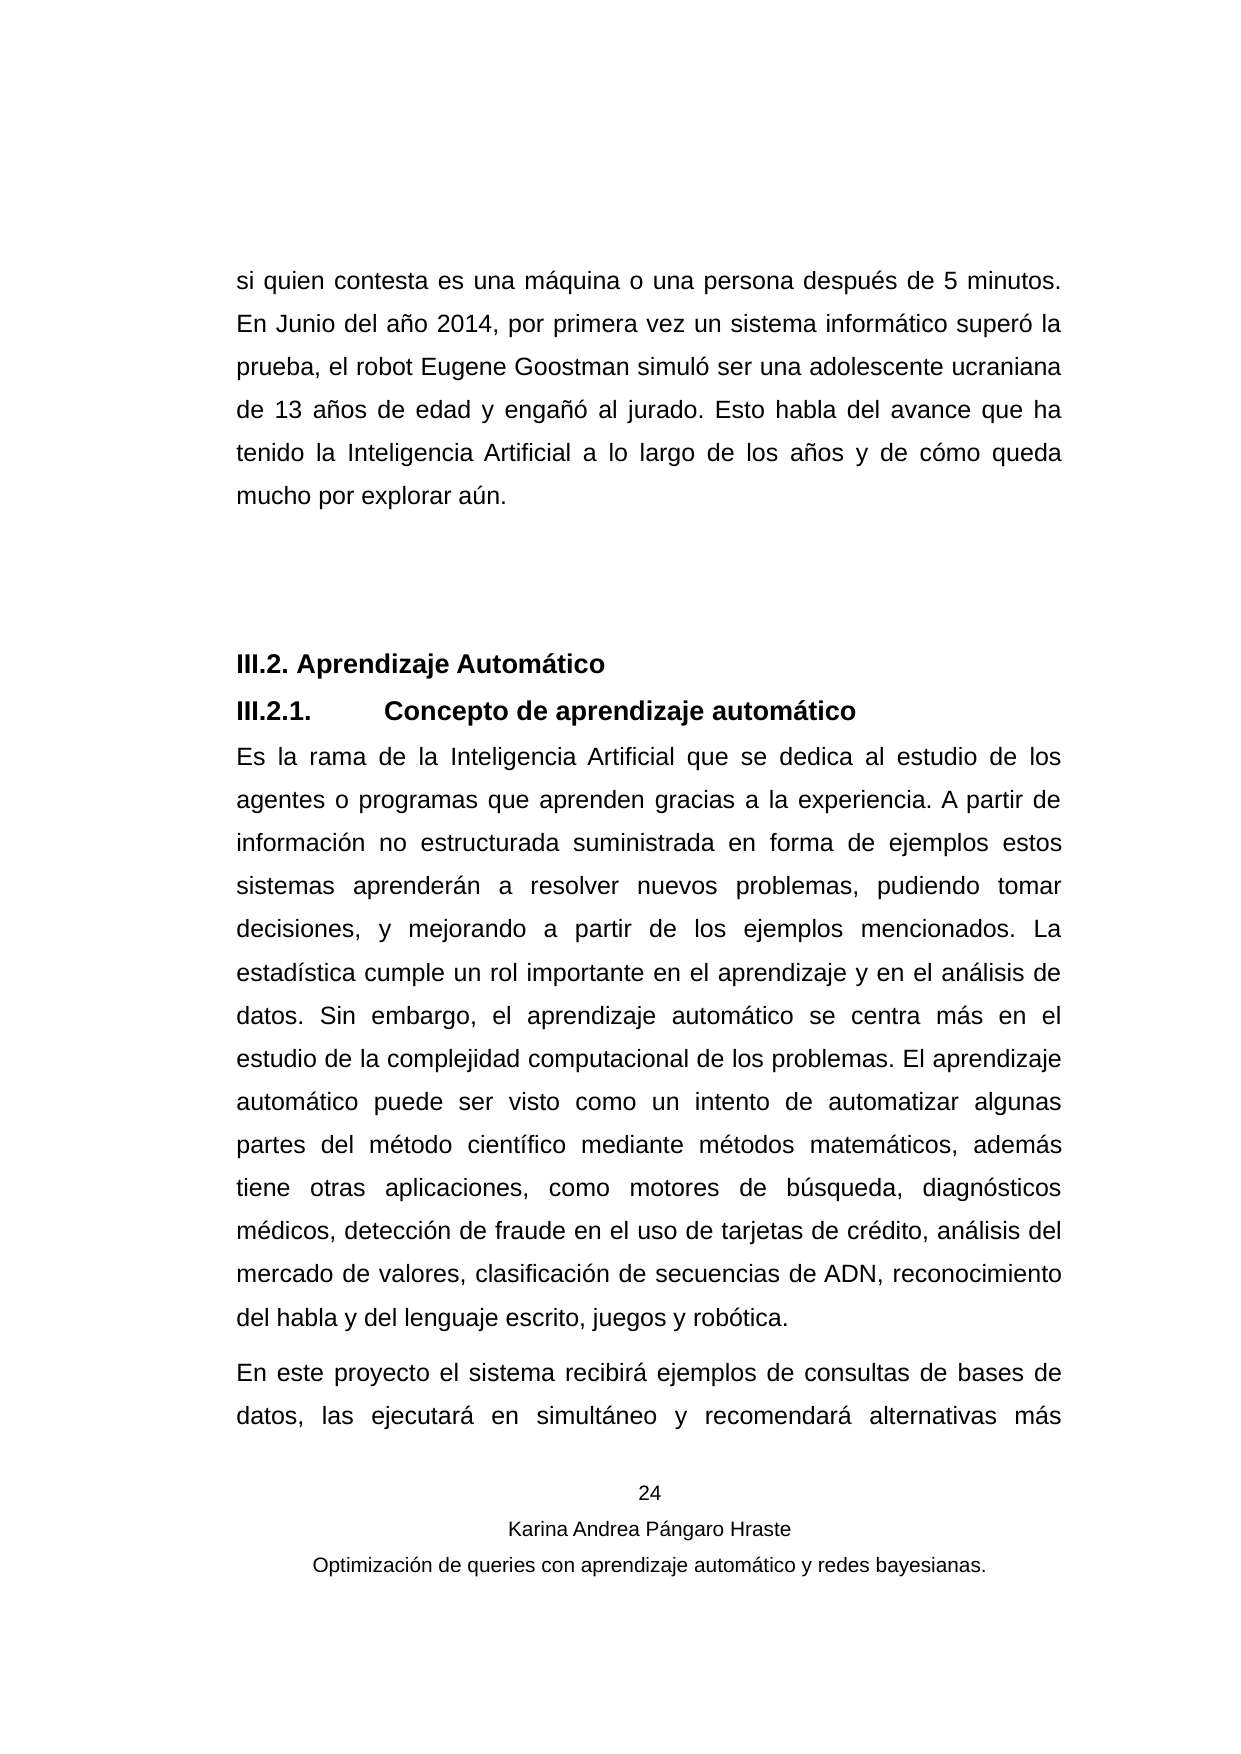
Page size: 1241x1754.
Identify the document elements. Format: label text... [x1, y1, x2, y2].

text En este proyecto el sistema recibirá ejemplos de consultas de bases de datos, las ejecutará en simultáneo y recomendará alternativas más [236, 1358, 1063, 1430]
subtitle Aprendizaje Automático [236, 648, 1063, 679]
text si quien contesta es una máquina o una persona después de 5 minutos. En Junio del año 2014, por primera vez un sistema informático superó la prueba, el robot Eugene Goostman simuló ser una adolescente ucraniana de 13 años de edad y engañó al jurado. Esto habla del avance que ha tenido la Inteligencia Artificial a lo largo de los años y de cómo queda mucho por explorar aún. [236, 266, 1063, 510]
subtitle Concepto de aprendizaje automático [236, 695, 1063, 726]
text Es la rama de la Inteligencia Artificial que se dedica al estudio de los agentes o programas que aprenden gracias a la experiencia. A partir de información no estructurada suministrada en forma de ejemplos estos sistemas aprenderán a resolver nuevos problemas, pudiendo tomar decisiones, y mejorando a partir de los ejemplos mencionados. La estadística cumple un rol importante en el aprendizaje y en el análisis de datos. Sin embargo, el aprendizaje automático se centra más en el estudio de la complejidad computacional de los problemas. El aprendizaje automático puede ser visto como un intento de automatizar algunas partes del método científico mediante métodos matemáticos, además tiene otras aplicaciones, como motores de búsqueda, diagnósticos médicos, detección de fraude en el uso de tarjetas de crédito, análisis del mercado de valores, clasificación de secuencias de ADN, reconocimiento del habla y del lenguaje escrito, juegos y robótica. [236, 742, 1063, 1331]
